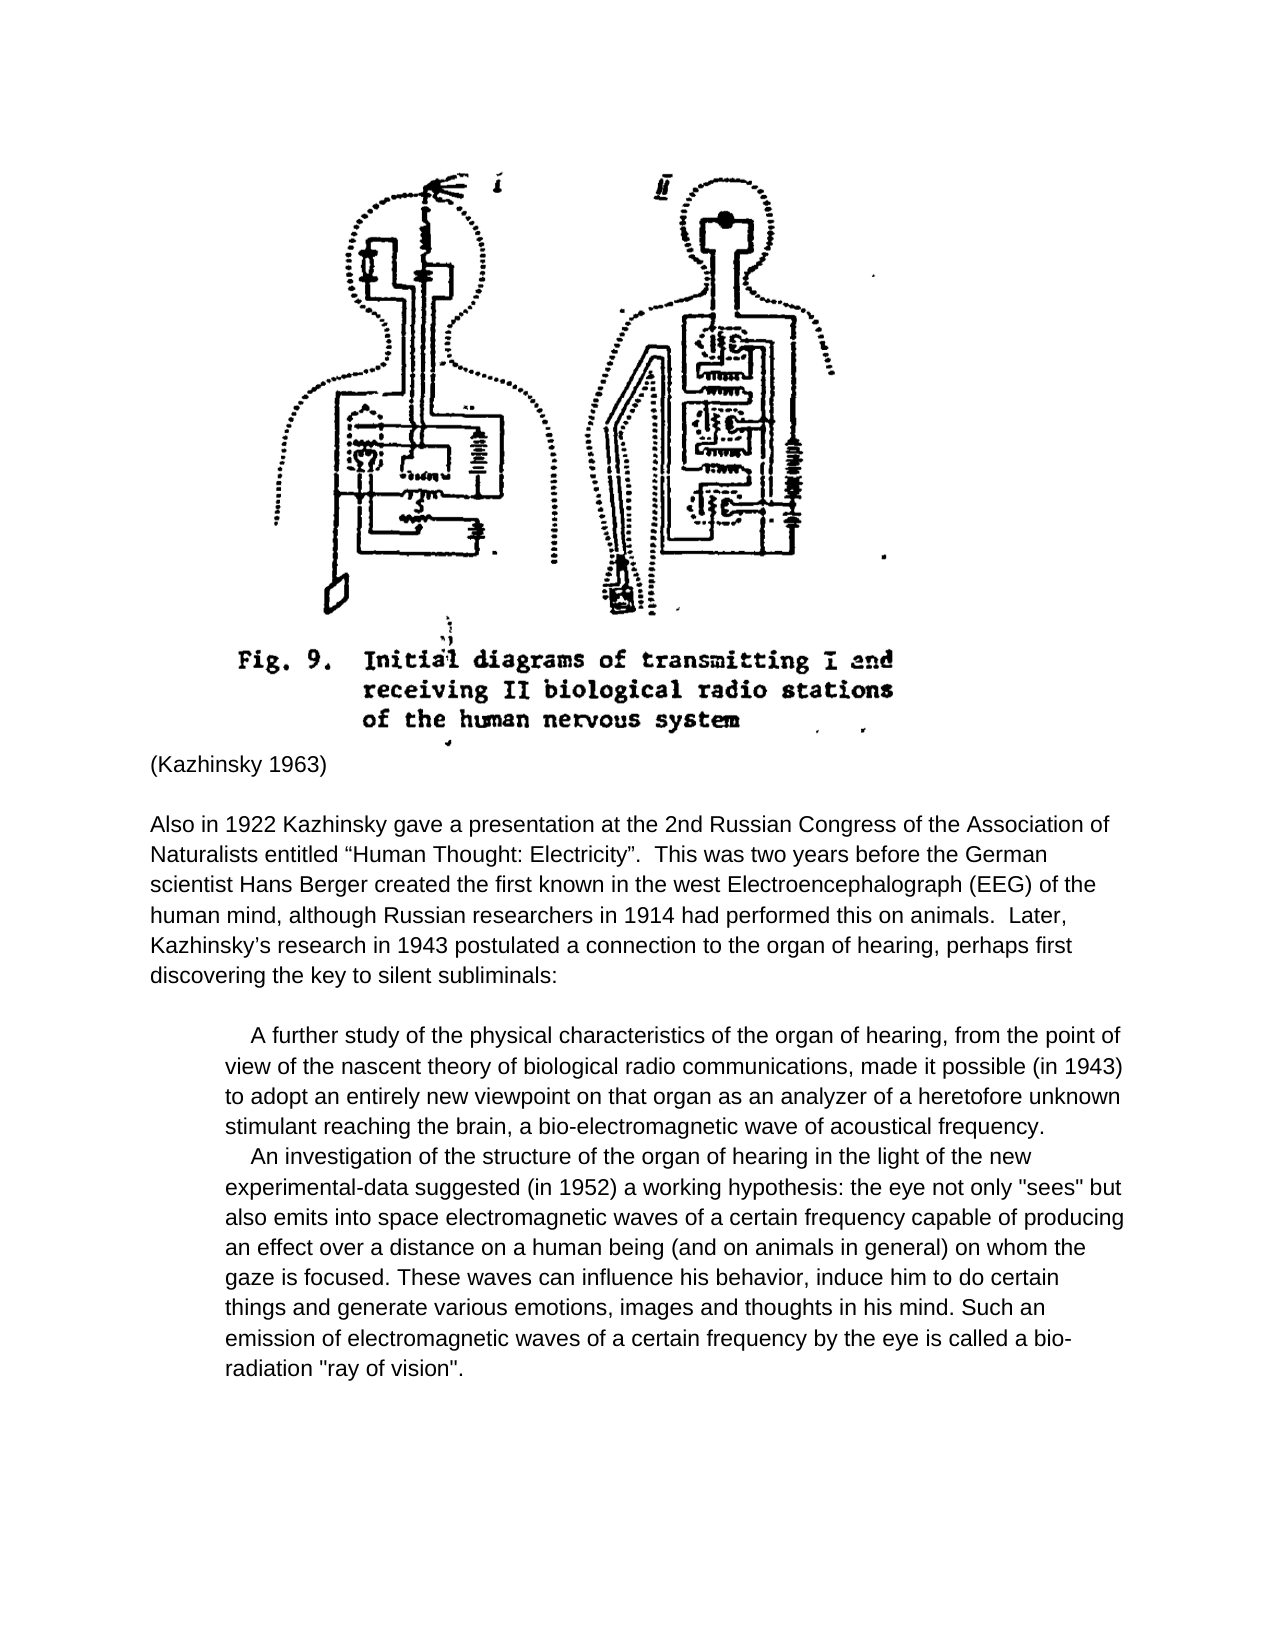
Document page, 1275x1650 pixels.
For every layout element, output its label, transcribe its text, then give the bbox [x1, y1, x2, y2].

text (Kazhinsky 1963) [150, 751, 1125, 777]
picture [150, 150, 955, 747]
text Also in 1922 Kazhinsky gave a presentation at the 2nd Russian Congress of the Association of Naturalists entitled “Human Thought: Electricity”. This was two years before the German scientist Hans Berger created the first known in the west Electroencephalograph (EEG) of the human mind, although Russian researchers in 1914 had performed this on animals. Later, Kazhinsky’s research in 1943 postulated a connection to the organ of hearing, perhaps first discovering the key to silent subliminals: [150, 811, 1125, 988]
text A further study of the physical characteristics of the organ of hearing, from the point of view of the nascent theory of biological radio communications, made it possible (in 1943) to adopt an entirely new viewpoint on that organ as an analyzer of a heretofore unknown stimulant reaching the brain, a bio-electromagnetic wave of acoustical frequency. An investigation of the structure of the organ of hearing in the light of the new experimental-data suggested (in 1952) a working hypothesis: the eye not only "sees" but also emits into space electromagnetic waves of a certain frequency capable of producing an effect over a distance on a human being (and on animals in general) on whom the gaze is focused. These waves can influence his behavior, induce him to do certain things and generate various emotions, images and thoughts in his mind. Such an emission of electromagnetic waves of a certain frequency by the eye is called a bio-radiation "ray of vision". [225, 1022, 1125, 1381]
